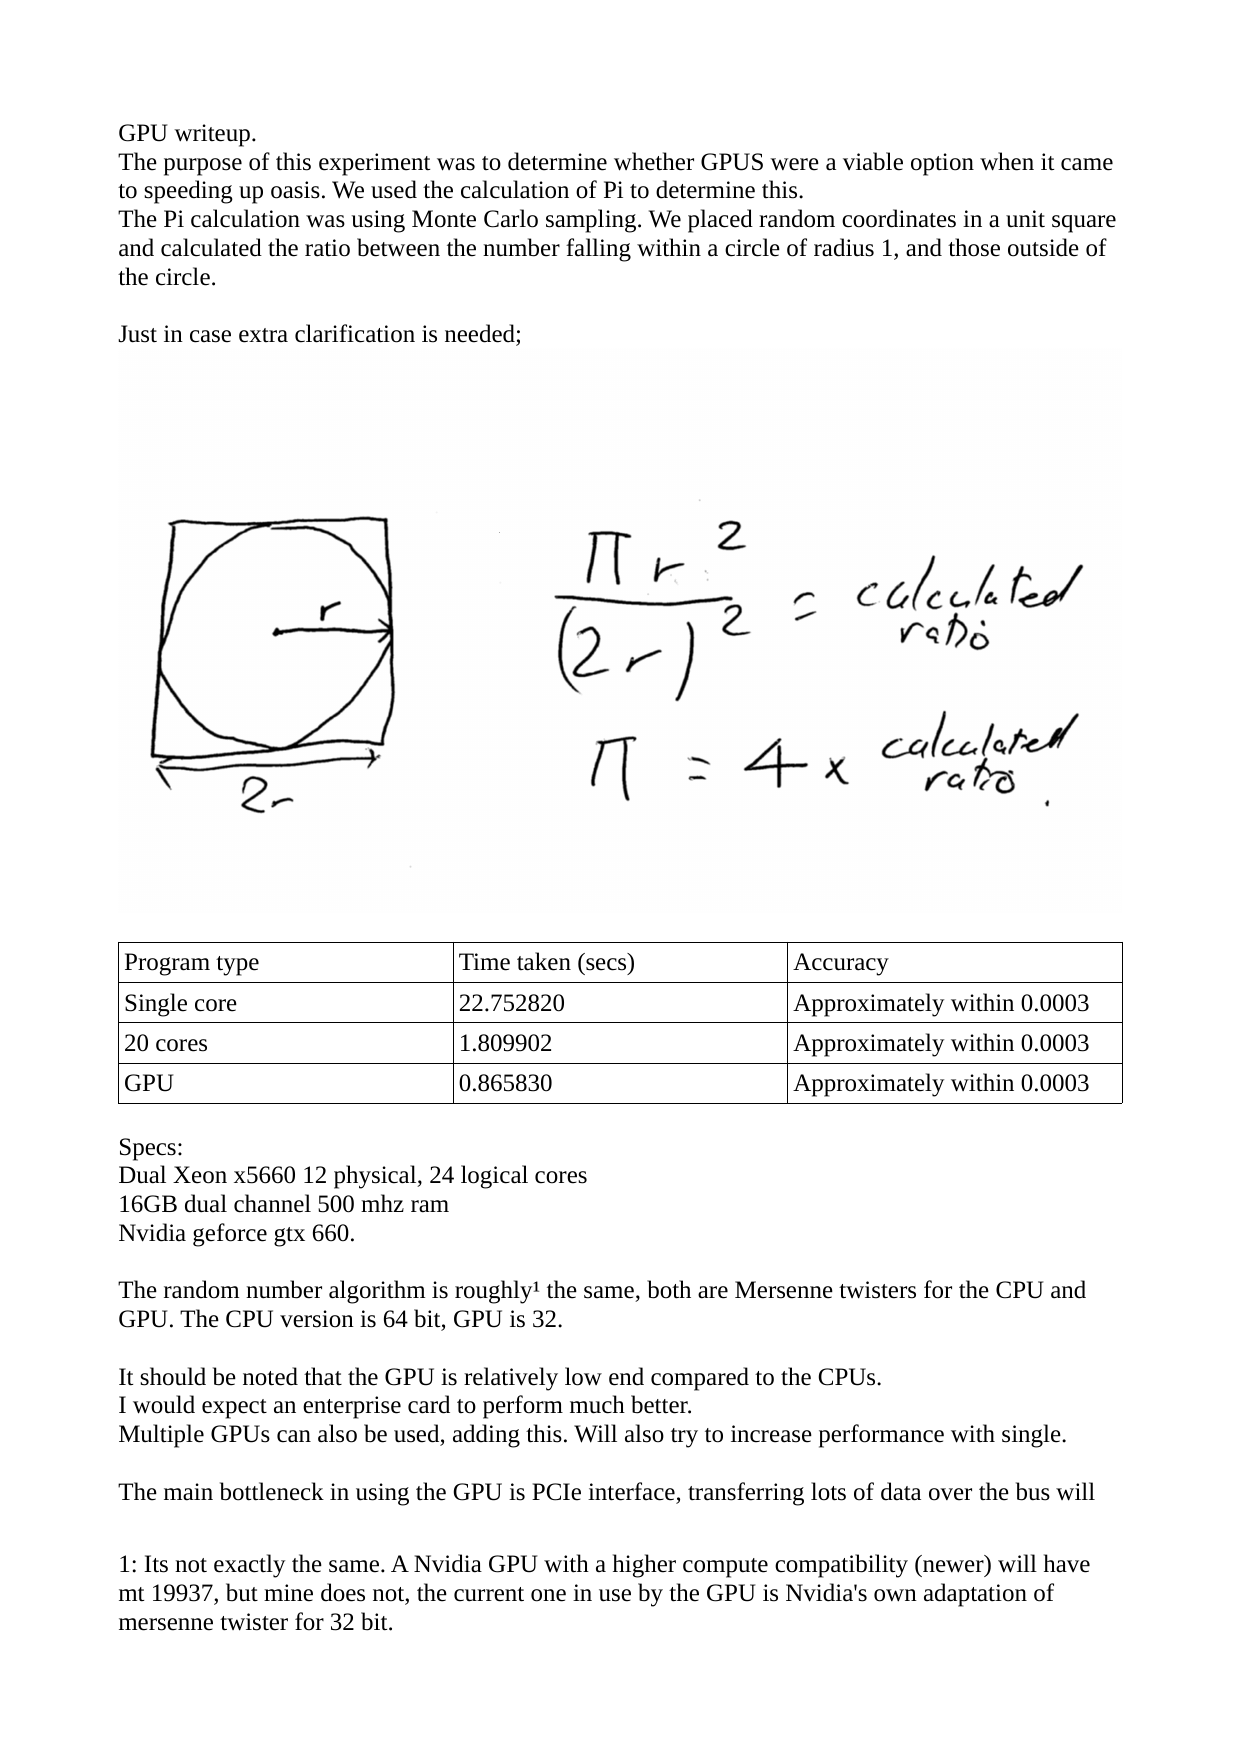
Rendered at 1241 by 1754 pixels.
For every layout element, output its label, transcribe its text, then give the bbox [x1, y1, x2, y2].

table_cell Approximately within 0.0003 [788, 1023, 1122, 1062]
table_header Program type [119, 943, 453, 982]
text Nvidia geforce gtx 660. [118, 1218, 1122, 1247]
text I would expect an enterprise card to perform much better. [118, 1390, 1122, 1419]
table_cell 0.865830 [454, 1064, 787, 1103]
text The random number algorithm is roughly¹ the same, both are Mersenne twisters for the CPU and GPU. The CPU version is 64 bit, GPU is 32. [118, 1275, 1122, 1333]
table_cell Approximately within 0.0003 [788, 1064, 1122, 1103]
text The purpose of this experiment was to determine whether GPUS were a viable option when it came to speeding up oasis. We used the calculation of Pi to determine this. [118, 147, 1122, 204]
table_header Time taken (secs) [454, 943, 787, 982]
text Dual Xeon x5660 12 physical, 24 logical cores [118, 1160, 1122, 1189]
table_cell Single core [119, 983, 453, 1022]
picture [118, 348, 1123, 913]
text 16GB dual channel 500 mhz ram [118, 1189, 1122, 1218]
text Just in case extra clarification is needed; [118, 319, 1122, 348]
table_cell GPU [119, 1064, 453, 1103]
text It should be noted that the GPU is relatively low end compared to the CPUs. [118, 1362, 1122, 1390]
table_header Accuracy [788, 943, 1122, 982]
table_cell 20 cores [119, 1023, 453, 1062]
text Specs: [118, 1132, 1122, 1160]
table_cell 22.752820 [454, 983, 787, 1022]
text GPU writeup. [118, 118, 1122, 147]
table_cell 1.809902 [454, 1023, 787, 1062]
text Multiple GPUs can also be used, adding this. Will also try to increase performance with single. [118, 1419, 1122, 1448]
table_cell Approximately within 0.0003 [788, 983, 1122, 1022]
text The Pi calculation was using Monte Carlo sampling. We placed random coordinates in a unit square and calculated the ratio between the number falling within a circle of radius 1, and those outside of the circle. [118, 204, 1122, 291]
text The main bottleneck in using the GPU is PCIe interface, transferring lots of data over the bus will [118, 1477, 1122, 1505]
